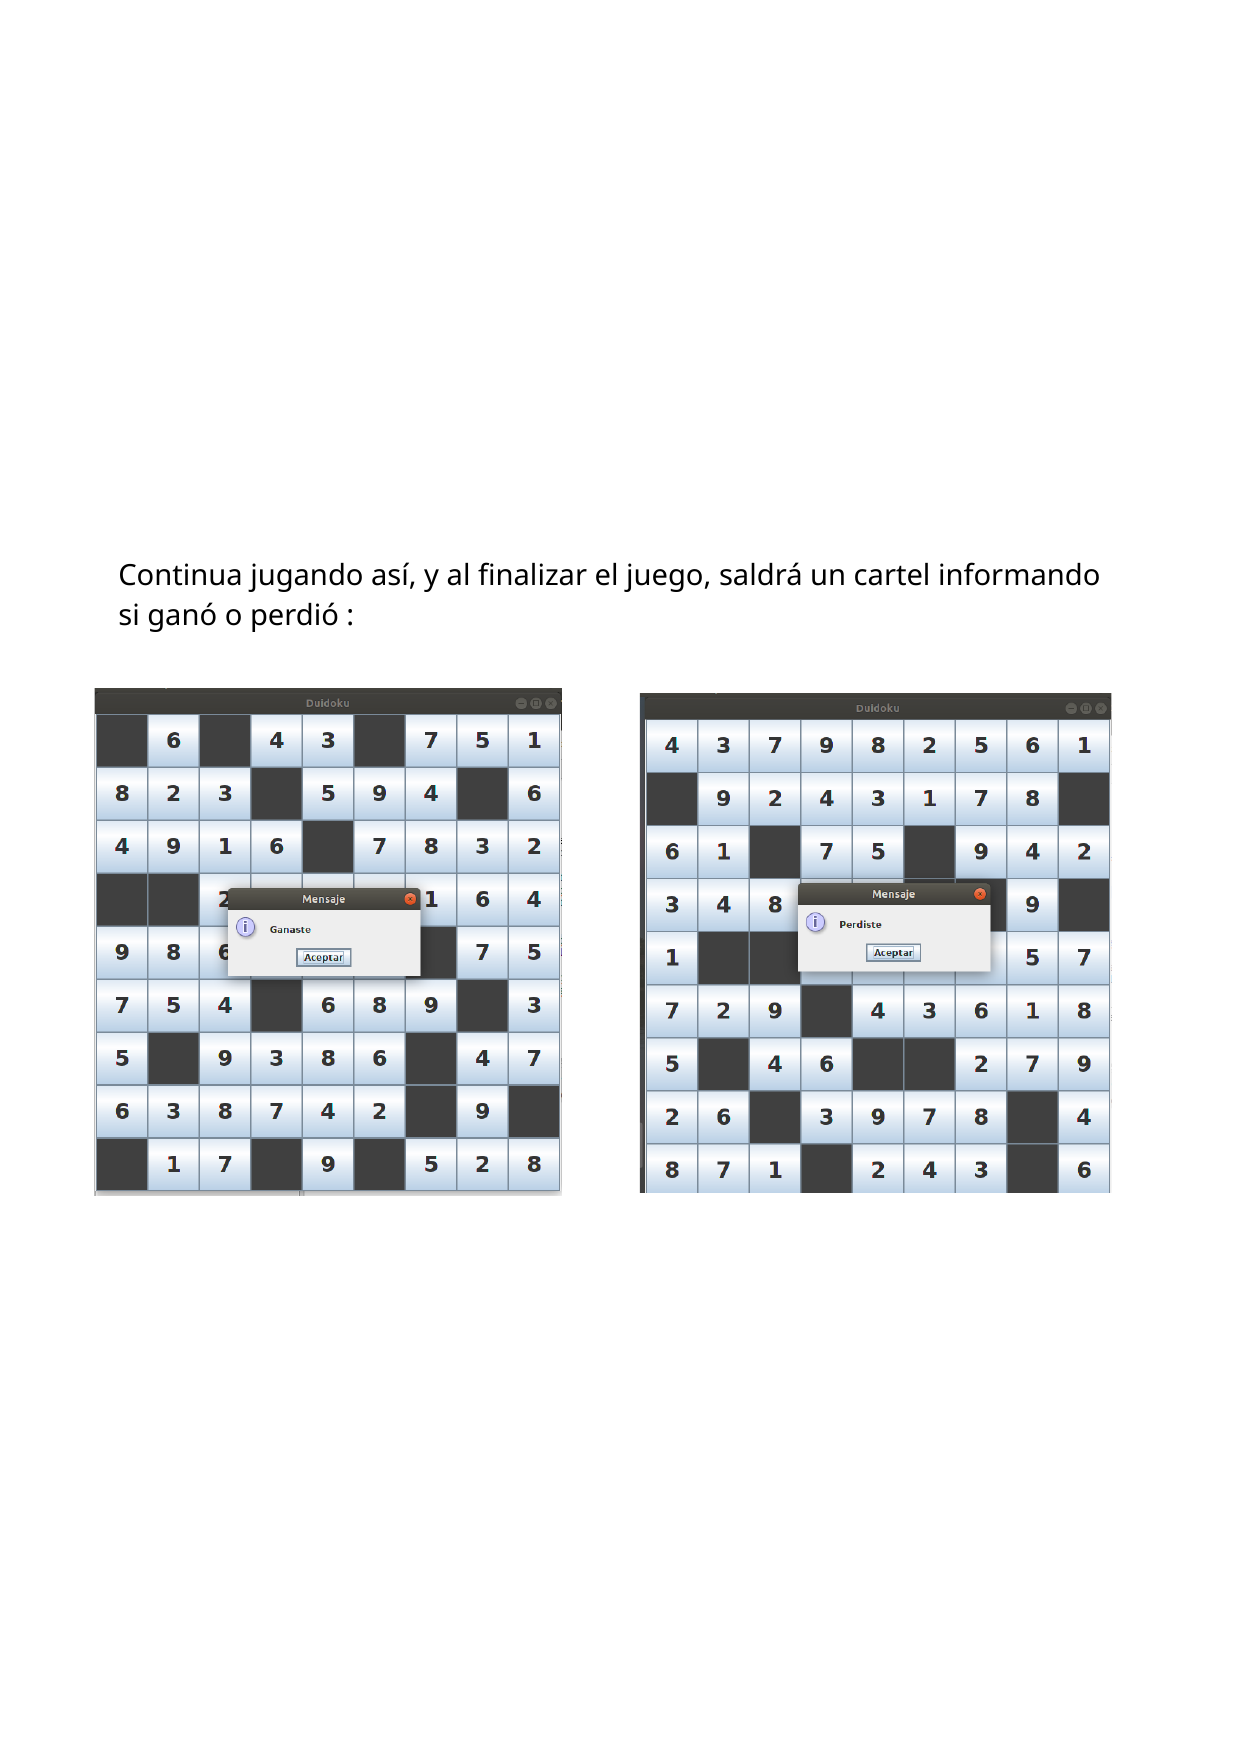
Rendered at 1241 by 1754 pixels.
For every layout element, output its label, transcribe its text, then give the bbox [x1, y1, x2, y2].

picture [94, 688, 237, 1196]
picture [639, 693, 775, 1193]
text Continua jugando así, y al finalizar el juego, saldrá un cartel informando si ganó o perdió : [118, 555, 1122, 634]
